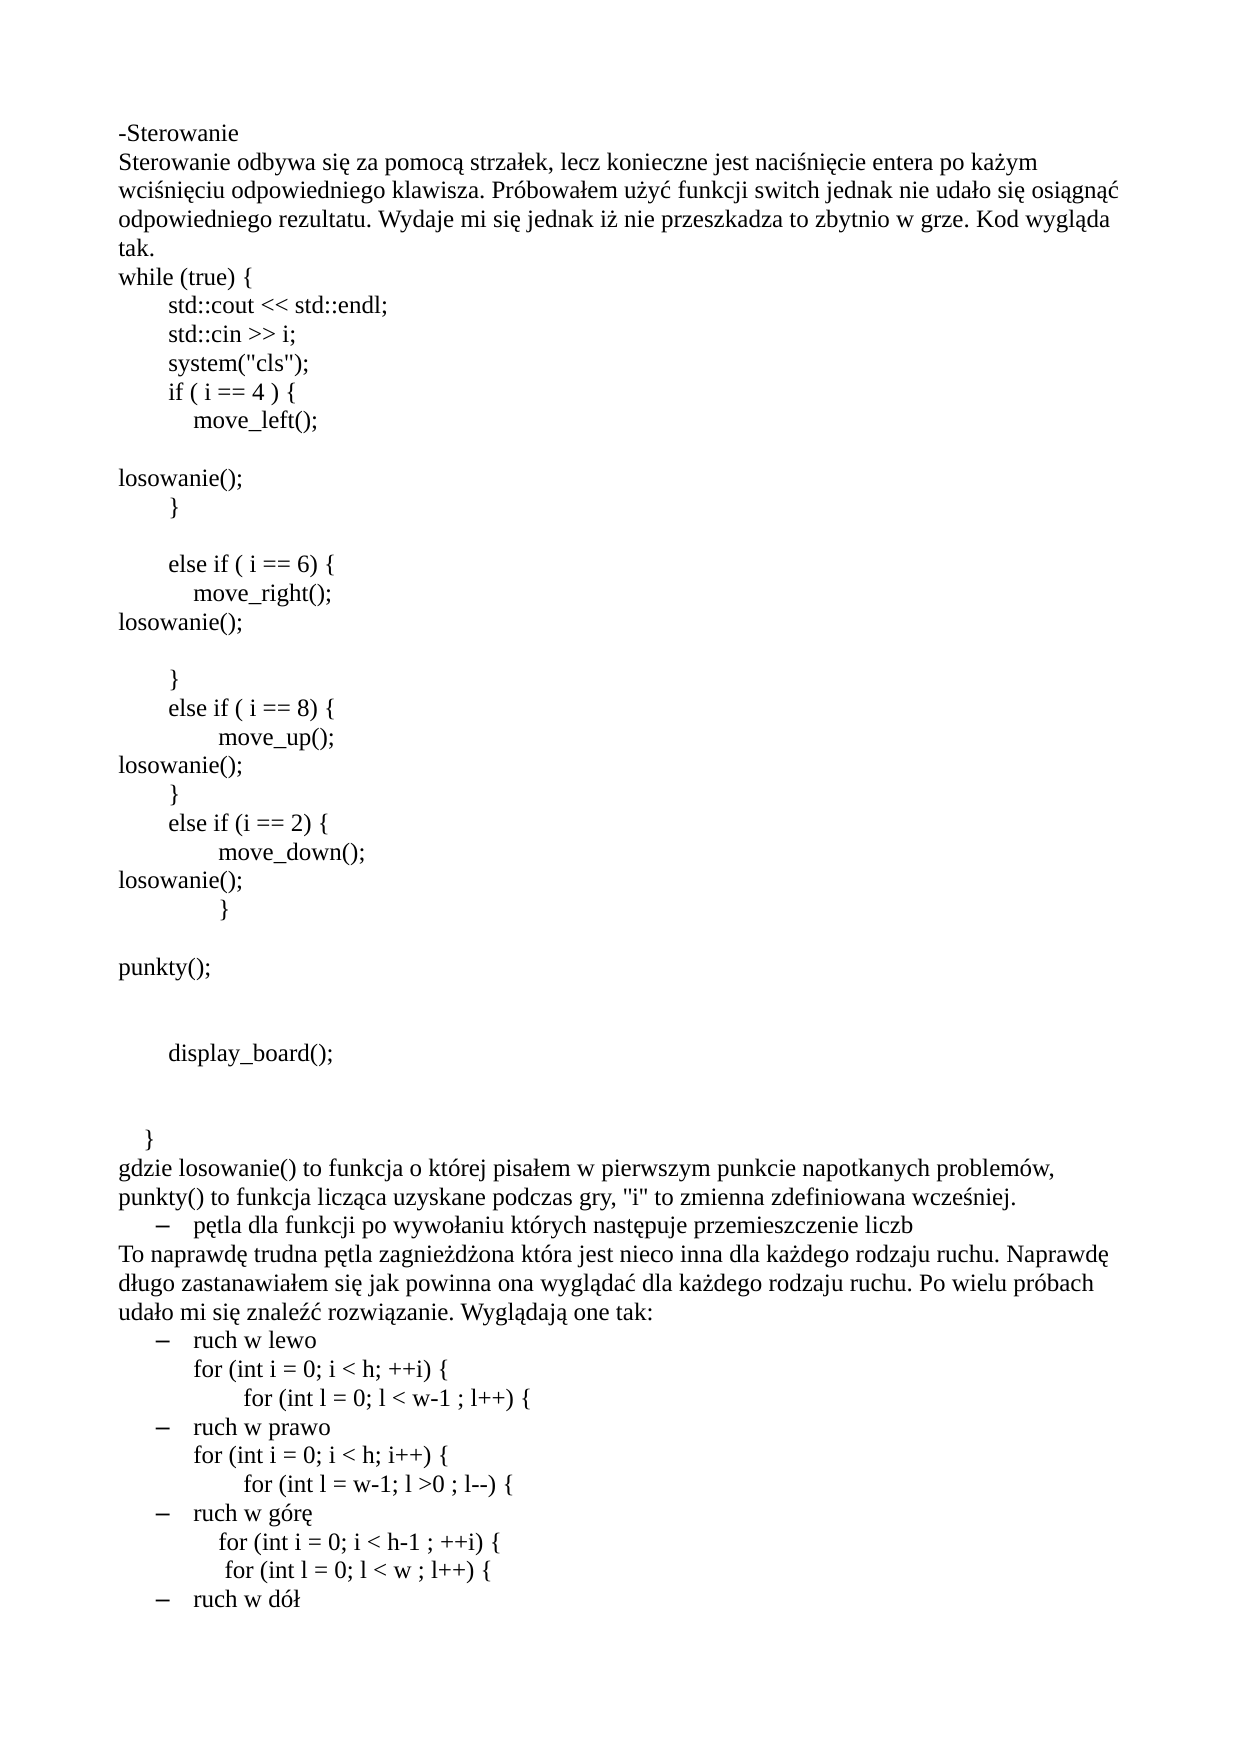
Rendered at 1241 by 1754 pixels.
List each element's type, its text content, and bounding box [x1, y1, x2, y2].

text } [118, 894, 1122, 923]
text if ( i == 4 ) { [118, 377, 1122, 406]
text Sterowanie odbywa się za pomocą strzałek, lecz konieczne jest naciśnięcie entera po każym wciśnięciu odpowiedniego klawisza. Próbowałem użyć funkcji switch jednak nie udało się osiągnąć odpowiedniego rezultatu. Wydaje mi się jednak iż nie przeszkadza to zbytnio w grze. Kod wygląda tak. [118, 147, 1122, 262]
text losowanie(); [118, 866, 1122, 894]
text -Sterowanie [118, 118, 1122, 147]
list ruch w lewo [156, 1326, 1122, 1354]
text move_down(); [118, 837, 1122, 866]
list for (int i = 0; i < h; ++i) { [156, 1354, 1122, 1383]
list for (int l = 0; l < w ; l++) { [156, 1556, 1122, 1584]
text else if (i == 2) { [118, 808, 1122, 837]
list for (int l = 0; l < w-1 ; l++) { [156, 1383, 1122, 1412]
text while (true) { [118, 262, 1122, 291]
text punkty(); [118, 952, 1122, 981]
text else if ( i == 6) { [118, 549, 1122, 578]
text move_left(); [118, 406, 1122, 434]
text } [118, 1124, 1122, 1153]
text gdzie losowanie() to funkcja o której pisałem w pierwszym punkcie napotkanych problemów, punkty() to funkcja licząca uzyskane podczas gry, ''i'' to zmienna zdefiniowana wcześniej. [118, 1153, 1122, 1211]
text losowanie(); [118, 751, 1122, 779]
text } [118, 779, 1122, 808]
list pętla dla funkcji po wywołaniu których następuje przemieszczenie liczb [156, 1211, 1122, 1239]
text } [118, 492, 1122, 521]
text move_right(); [118, 578, 1122, 607]
list ruch w górę [156, 1498, 1122, 1527]
list ruch w prawo [156, 1412, 1122, 1441]
text losowanie(); [118, 463, 1122, 492]
text move_up(); [118, 722, 1122, 751]
list for (int l = w-1; l >0 ; l--) { [156, 1469, 1122, 1498]
text } [118, 664, 1122, 693]
text system("cls"); [118, 348, 1122, 377]
text To naprawdę trudna pętla zagnieżdżona która jest nieco inna dla każdego rodzaju ruchu. Naprawdę długo zastanawiałem się jak powinna ona wyglądać dla każdego rodzaju ruchu. Po wielu próbach udało mi się znaleźć rozwiązanie. Wyglądają one tak: [118, 1239, 1122, 1326]
text std::cout << std::endl; [118, 291, 1122, 319]
list ruch w dół [156, 1584, 1122, 1613]
list for (int i = 0; i < h-1 ; ++i) { [156, 1527, 1122, 1556]
text else if ( i == 8) { [118, 693, 1122, 722]
text std::cin >> i; [118, 319, 1122, 348]
text display_board(); [118, 1038, 1122, 1067]
list for (int i = 0; i < h; i++) { [156, 1441, 1122, 1469]
text losowanie(); [118, 607, 1122, 636]
